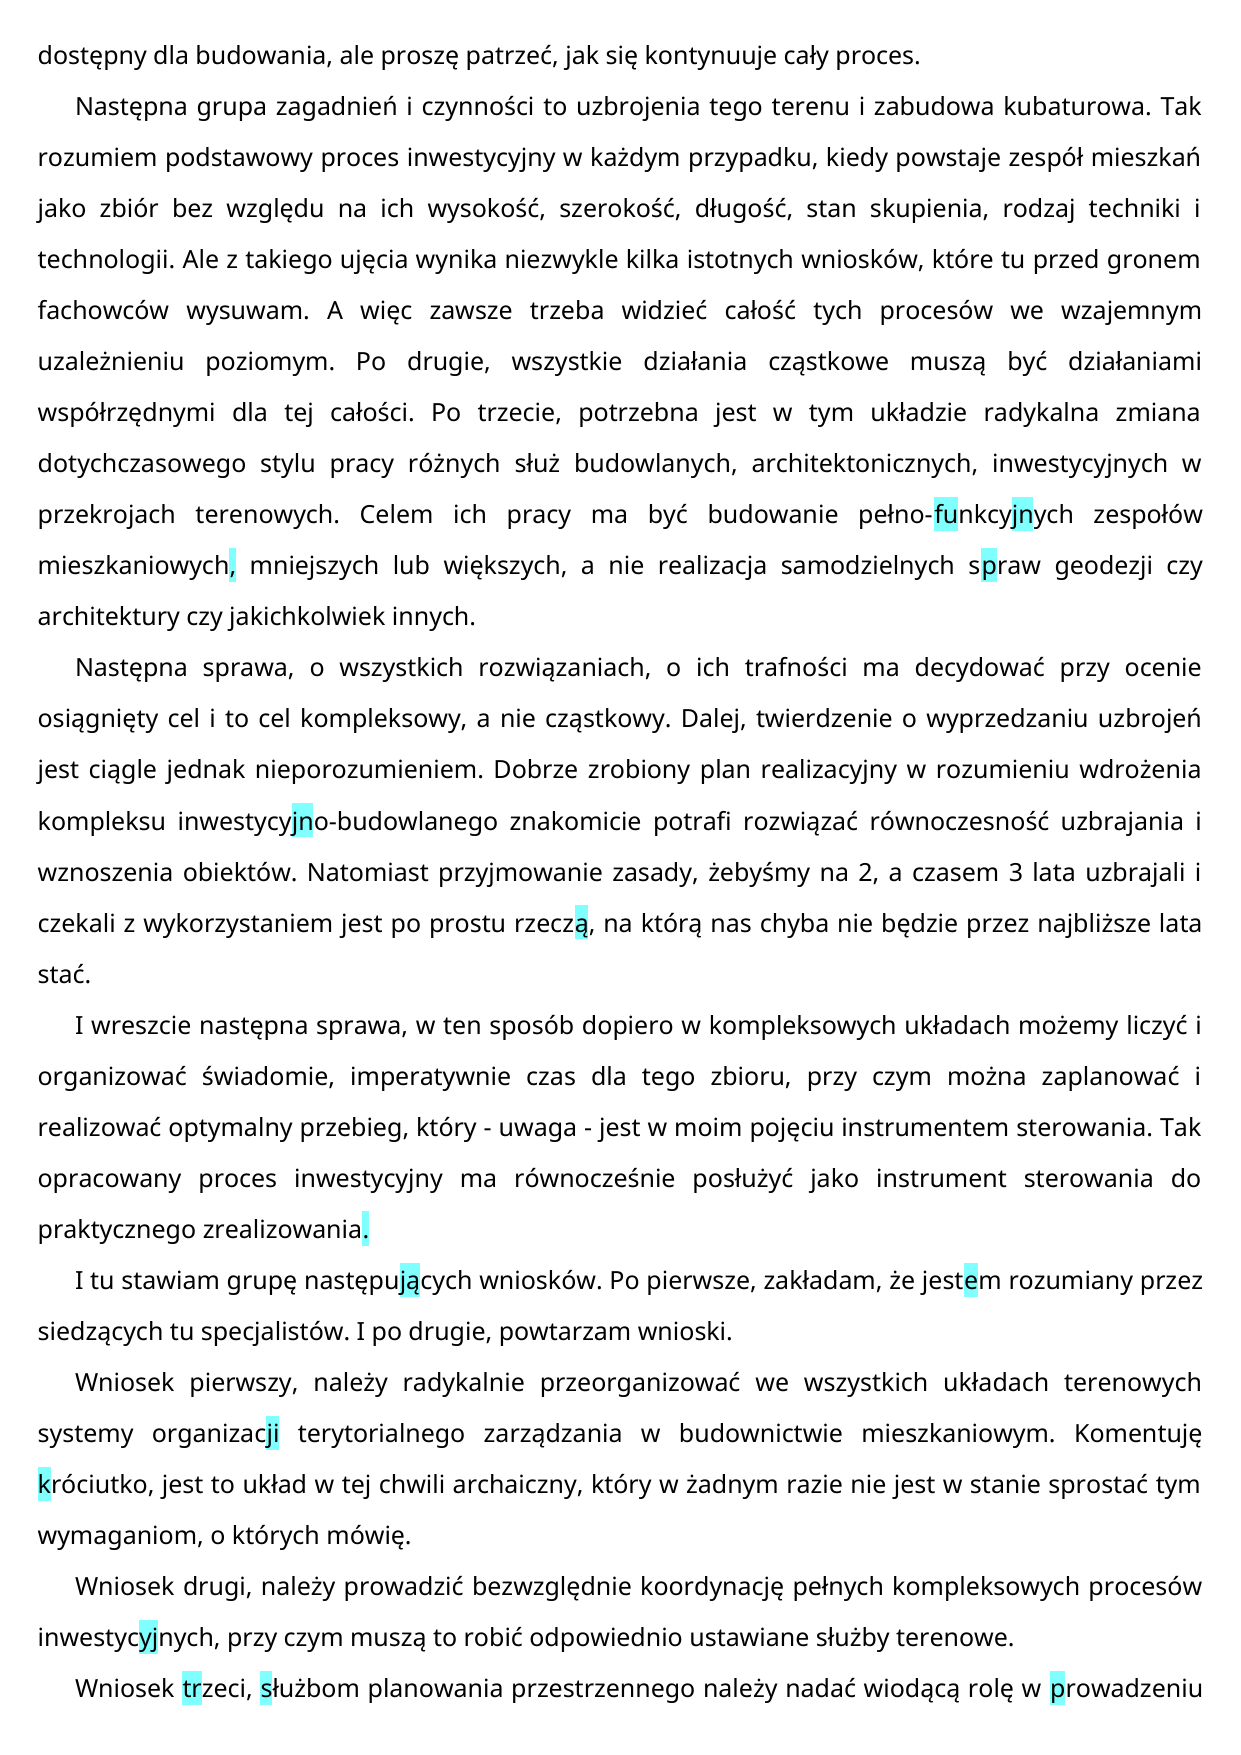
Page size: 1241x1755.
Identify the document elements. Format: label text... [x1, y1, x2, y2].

text Następna sprawa, o wszystkich rozwiązaniach, o ich trafności ma decydować przy ocenie osiągnięty cel i to cel kompleksowy, a nie cząstkowy. Dalej, twierdzenie o wyprzedzaniu uzbrojeń jest ciągle jednak nieporozumieniem. Dobrze zrobiony plan realizacyjny w rozumieniu wdrożenia kompleksu inwestycyjno-budowlanego znakomicie potrafi rozwiązać równoczesność uzbrajania i wznoszenia obiektów. Natomiast przyjmowanie zasady, żebyśmy na 2, a czasem 3 lata uzbrajali i czekali z wykorzystaniem jest po prostu rzeczą, na którą nas chyba nie będzie przez najbliższe lata stać. [37, 650, 1203, 990]
text Wniosek pierwszy, należy radykalnie przeorganizować we wszystkich układach terenowych systemy organizacji terytorialnego zarządzania w budownictwie mieszkaniowym. Komentuję króciutko, jest to układ w tej chwili archaiczny, który w żadnym razie nie jest w stanie sprostać tym wymaganiom, o których mówię. [37, 1364, 1203, 1552]
text dostępny dla budowania, ale proszę patrzeć, jak się kontynuuje cały proces. [37, 37, 1203, 72]
text Wniosek drugi, należy prowadzić bezwzględnie koordynację pełnych kompleksowych procesów inwestycyjnych, przy czym muszą to robić odpowiednio ustawiane służby terenowe. [37, 1569, 1203, 1654]
text Następna grupa zagadnień i czynności to uzbrojenia tego terenu i zabudowa kubaturowa. Tak rozumiem podstawowy proces inwestycyjny w każdym przypadku, kiedy powstaje zespół mieszkań jako zbiór bez względu na ich wysokość, szerokość, długość, stan skupienia, rodzaj techniki i technologii. Ale z takiego ujęcia wynika niezwykle kilka istotnych wniosków, które tu przed gronem fachowców wysuwam. A więc zawsze trzeba widzieć całość tych procesów we wzajemnym uzależnieniu poziomym. Po drugie, wszystkie działania cząstkowe muszą być działaniami współrzędnymi dla tej całości. Po trzecie, potrzebna jest w tym układzie radykalna zmiana dotychczasowego stylu pracy różnych służ budowlanych, architektonicznych, inwestycyjnych w przekrojach terenowych. Celem ich pracy ma być budowanie pełno-funkcyjnych zespołów mieszkaniowych, mniejszych lub większych, a nie realizacja samodzielnych spraw geodezji czy architektury czy jakichkolwiek innych. [37, 88, 1203, 633]
text I wreszcie następna sprawa, w ten sposób dopiero w kompleksowych układach możemy liczyć i organizować świadomie, imperatywnie czas dla tego zbioru, przy czym można zaplanować i realizować optymalny przebieg, który - uwaga - jest w moim pojęciu instrumentem sterowania. Tak opracowany proces inwestycyjny ma równocześnie posłużyć jako instrument sterowania do praktycznego zrealizowania. [37, 1007, 1203, 1246]
text Wniosek trzeci, służbom planowania przestrzennego należy nadać wiodącą rolę w prowadzeniu [37, 1671, 1203, 1705]
text I tu stawiam grupę następujących wniosków. Po pierwsze, zakładam, że jestem rozumiany przez siedzących tu specjalistów. I po drugie, powtarzam wnioski. [37, 1262, 1203, 1348]
